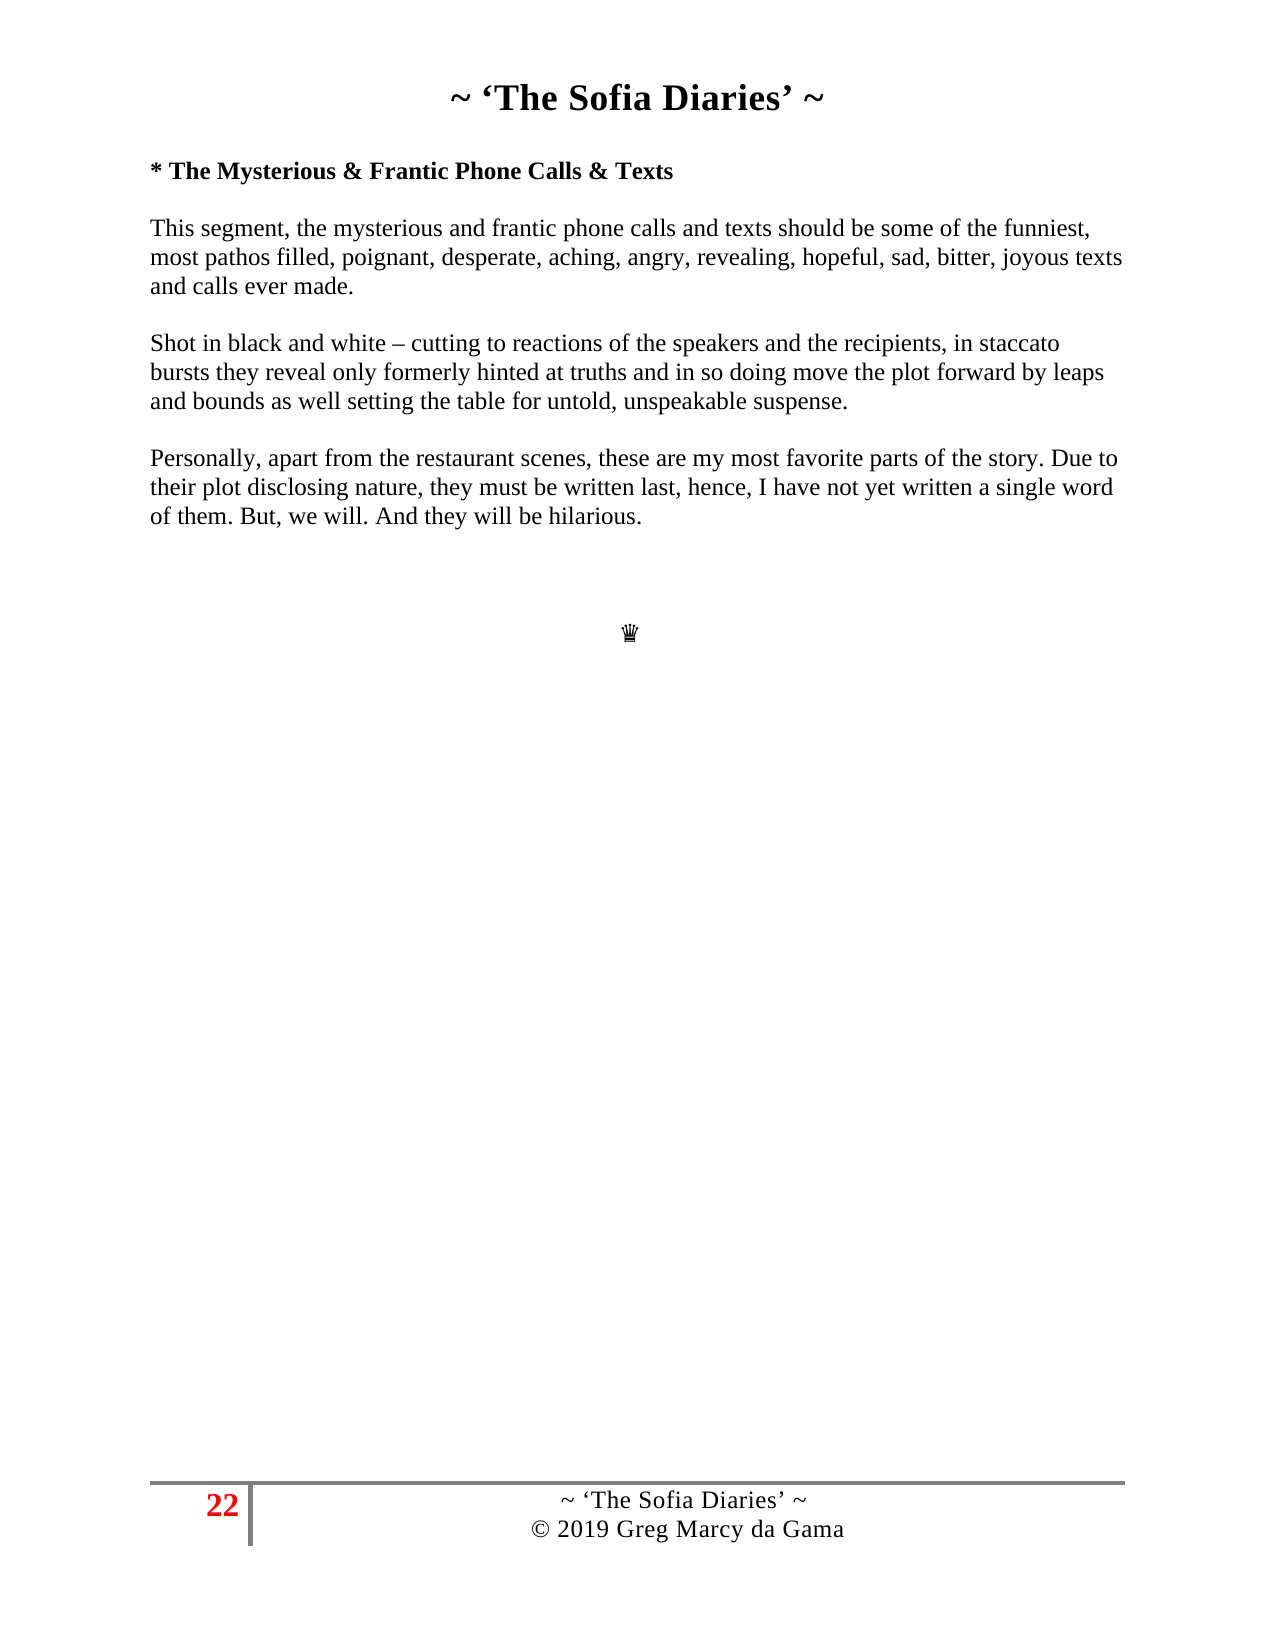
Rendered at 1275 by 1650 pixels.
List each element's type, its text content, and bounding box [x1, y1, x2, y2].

text * The Mysterious & Frantic Phone Calls & Texts This segment, the mysterious and frantic phone calls and texts should be some of the funniest, most pathos filled, poignant, desperate, aching, angry, revealing, hopeful, sad, bitter, joyous texts and calls ever made. Shot in black and white – cutting to reactions of the speakers and the recipients, in staccato bursts they reveal only formerly hinted at truths and in so doing move the plot forward by leaps and bounds as well setting the table for untold, unspeakable suspense. Personally, apart from the restaurant scenes, these are my most favorite parts of the story. Due to their plot disclosing nature, they must be written last, hence, I have not yet written a single word of them. But, we will. And they will be hilarious. ♛ [150, 156, 1125, 765]
